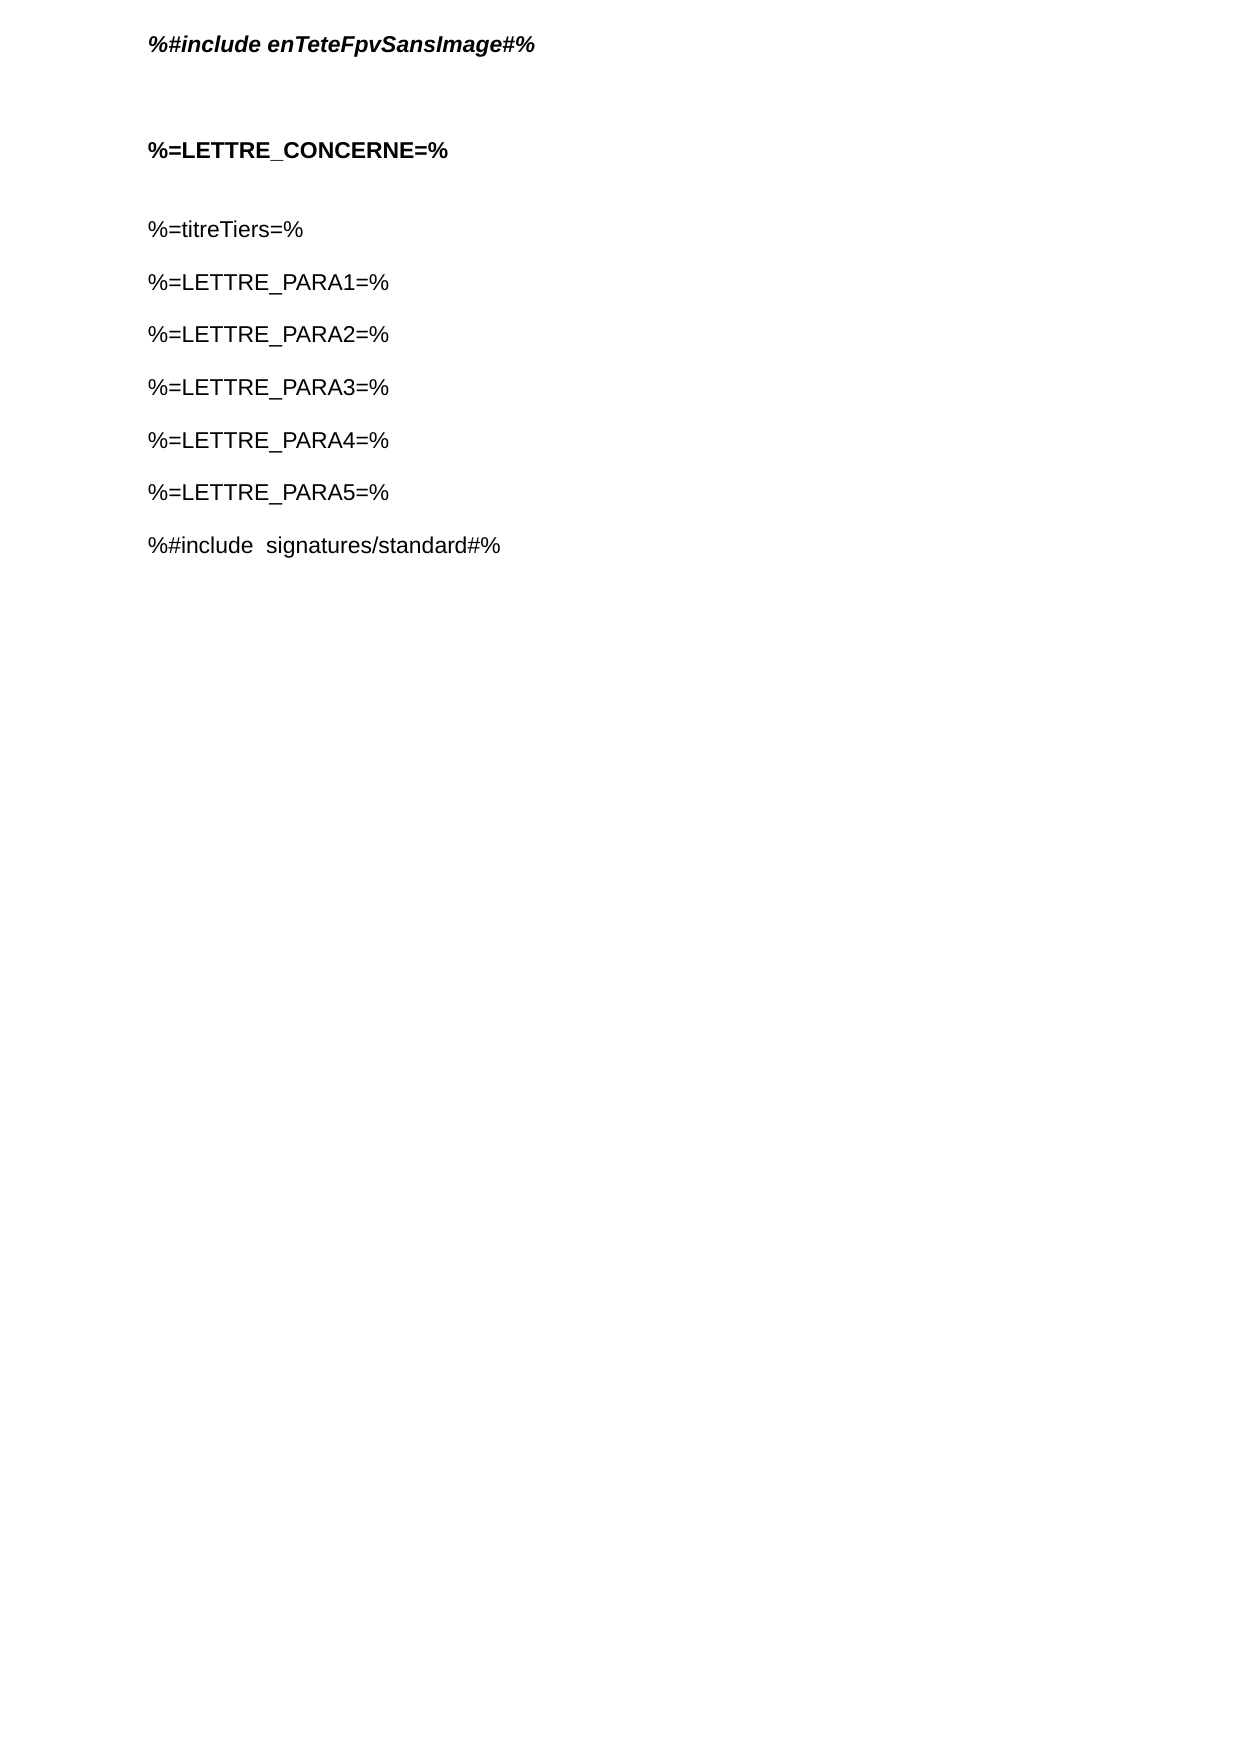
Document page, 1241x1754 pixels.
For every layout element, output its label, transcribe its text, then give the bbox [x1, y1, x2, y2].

text %=LETTRE_PARA4=% [148, 427, 1152, 453]
text %=LETTRE_PARA1=% [148, 268, 1152, 295]
text %#include enTeteFpvSansImage#% [148, 31, 1152, 58]
text %=LETTRE_CONCERNE=% [148, 137, 1152, 163]
text %=titreTiers=% [148, 216, 1152, 242]
text %=LETTRE_PARA3=% [148, 374, 1152, 400]
text %=LETTRE_PARA2=% [148, 321, 1152, 347]
text %=LETTRE_PARA5=% [148, 479, 1152, 506]
text %#include signatures/standard#% [148, 532, 1152, 558]
